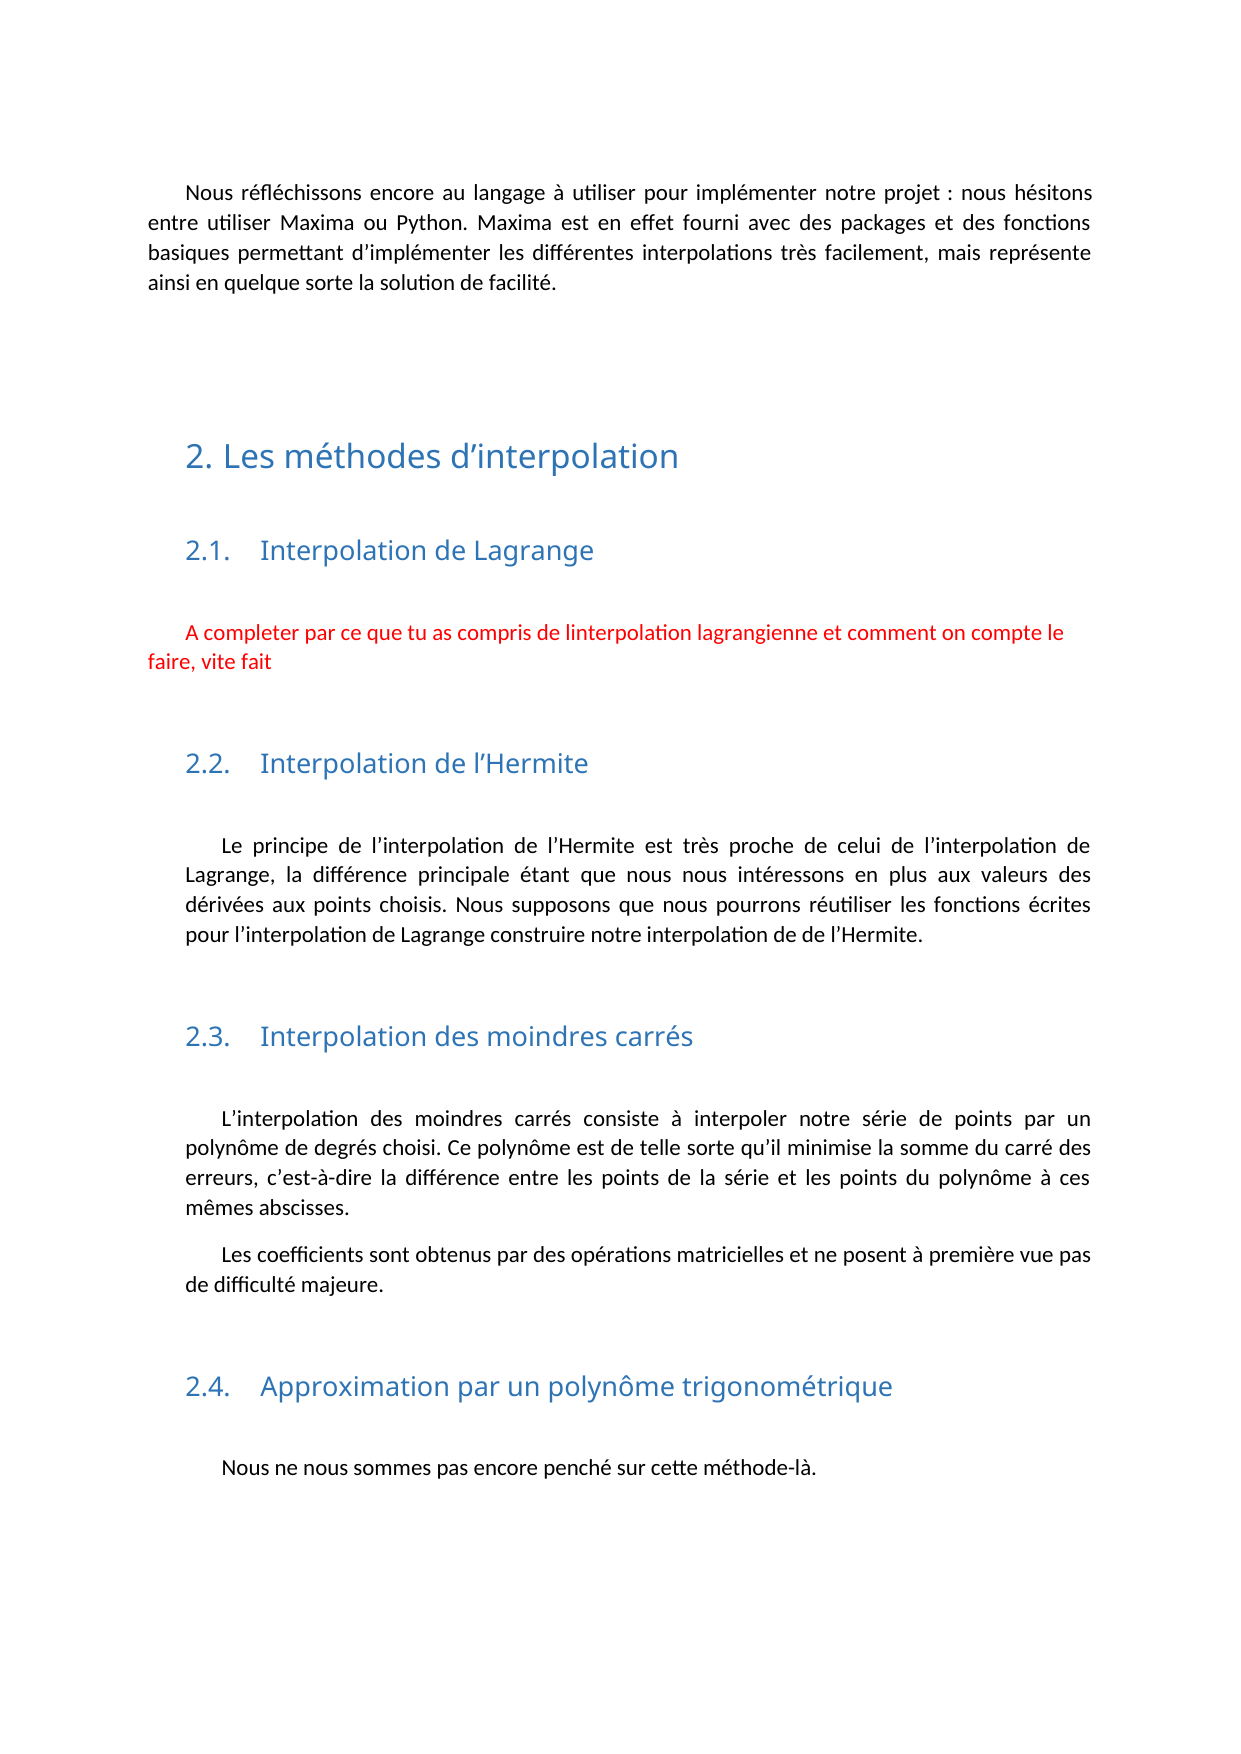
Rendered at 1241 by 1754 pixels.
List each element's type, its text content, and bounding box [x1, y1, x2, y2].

text L’interpolation des moindres carrés consiste à interpoler notre série de points par un polynôme de degrés choisi. Ce polynôme est de telle sorte qu’il minimise la somme du carré des erreurs, c’est-à-dire la différence entre les points de la série et les points du polynôme à ces mêmes abscisses. [185, 1104, 1093, 1221]
text Les coefficients sont obtenus par des opérations matricielles et ne posent à première vue pas de difficulté majeure. [185, 1240, 1093, 1298]
text Nous ne nous sommes pas encore penché sur cette méthode-là. [185, 1453, 1093, 1481]
text Nous réfléchissons encore au langage à utiliser pour implémenter notre projet : nous hésitons entre utiliser Maxima ou Python. Maxima est en effet fourni avec des packages et des fonctions basiques permettant d’implémenter les différentes interpolations très facilement, mais représente ainsi en quelque sorte la solution de facilité. [148, 178, 1093, 296]
list Interpolation de Lagrange [185, 532, 1093, 568]
list Approximation par un polynôme trigonométrique [185, 1367, 1093, 1404]
text A completer par ce que tu as compris de linterpolation lagrangienne et comment on compte le faire, vite fait [148, 618, 1093, 676]
list Les méthodes d’interpolation [185, 432, 1093, 478]
list Interpolation des moindres carrés [185, 1018, 1093, 1054]
text Le principe de l’interpolation de l’Hermite est très proche de celui de l’interpolation de Lagrange, la différence principale étant que nous nous intéressons en plus aux valeurs des dérivées aux points choisis. Nous supposons que nous pourrons réutiliser les fonctions écrites pour l’interpolation de Lagrange construire notre interpolation de de l’Hermite. [185, 831, 1093, 948]
list Interpolation de l’Hermite [185, 745, 1093, 782]
